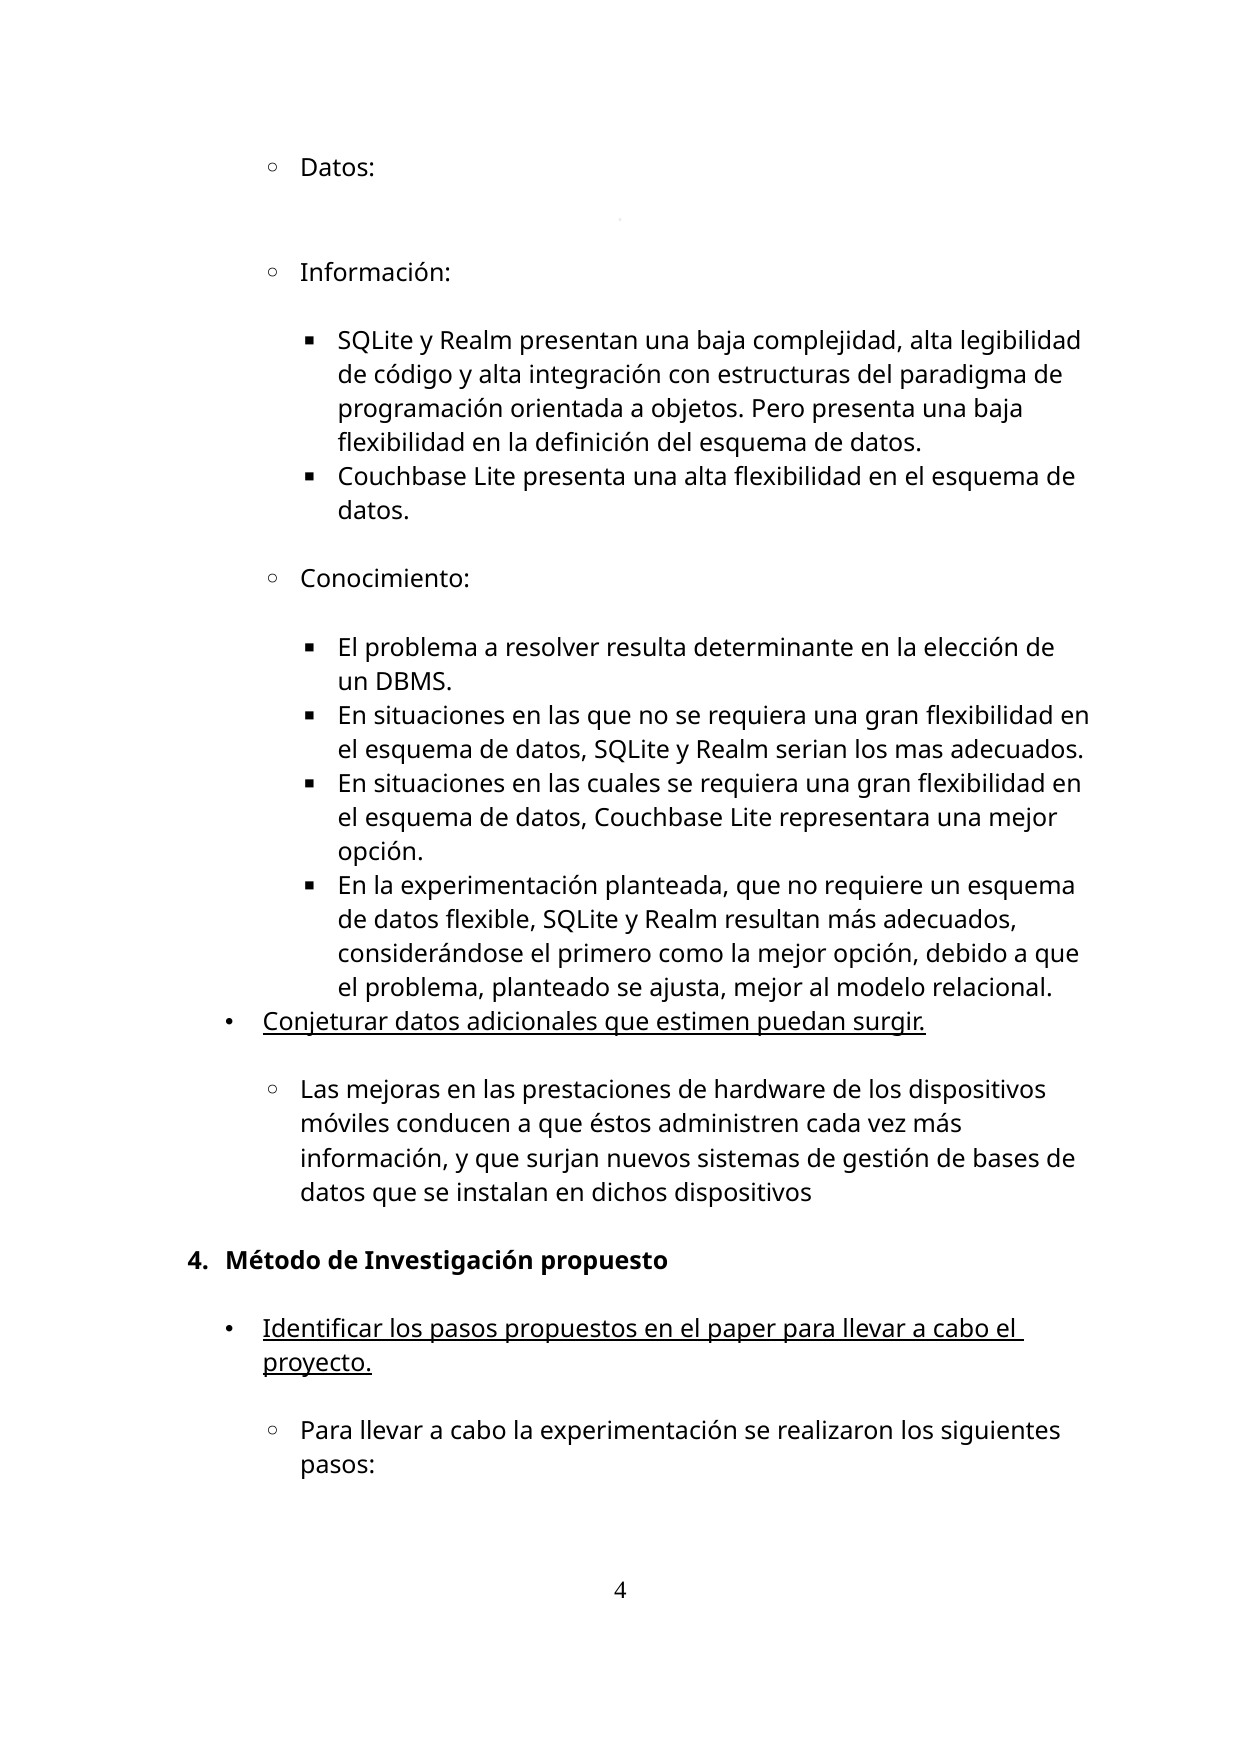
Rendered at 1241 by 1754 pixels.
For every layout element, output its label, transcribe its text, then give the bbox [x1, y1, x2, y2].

list El problema a resolver resulta determinante en la elección de un DBMS. [300, 629, 1090, 697]
list Conjeturar datos adicionales que estimen puedan surgir. [225, 1004, 1090, 1038]
list Para llevar a cabo la experimentación se realizaron los siguientes pasos: [262, 1413, 1090, 1481]
list Información: [262, 254, 1090, 289]
list En la experimentación planteada, que no requiere un esquema de datos flexible, SQLite y Realm resultan más adecuados, considerándose el primero como la mejor opción, debido a que el problema, planteado se ajusta, mejor al modelo relacional. [300, 868, 1090, 1004]
list Identificar los pasos propuestos en el paper para llevar a cabo el proyecto. [225, 1311, 1090, 1379]
list En situaciones en las cuales se requiera una gran flexibilidad en el esquema de datos, Couchbase Lite representara una mejor opción. [300, 766, 1090, 868]
list Método de Investigación propuesto [187, 1242, 1090, 1276]
list Las mejoras en las prestaciones de hardware de los dispositivos móviles conducen a que éstos administren cada vez más información, y que surjan nuevos sistemas de gestión de bases de datos que se instalan en dichos dispositivos [262, 1072, 1090, 1208]
list En situaciones en las que no se requiera una gran flexibilidad en el esquema de datos, SQLite y Realm serian los mas adecuados. [300, 697, 1090, 766]
list SQLite y Realm presentan una baja complejidad, alta legibilidad de código y alta integración con estructuras del paradigma de programación orientada a objetos. Pero presenta una baja flexibilidad en la definición del esquema de datos. [300, 323, 1090, 459]
list Datos: [262, 150, 1090, 184]
list Conocimiento: [262, 561, 1090, 595]
list Couchbase Lite presenta una alta flexibilidad en el esquema de datos. [300, 459, 1090, 527]
